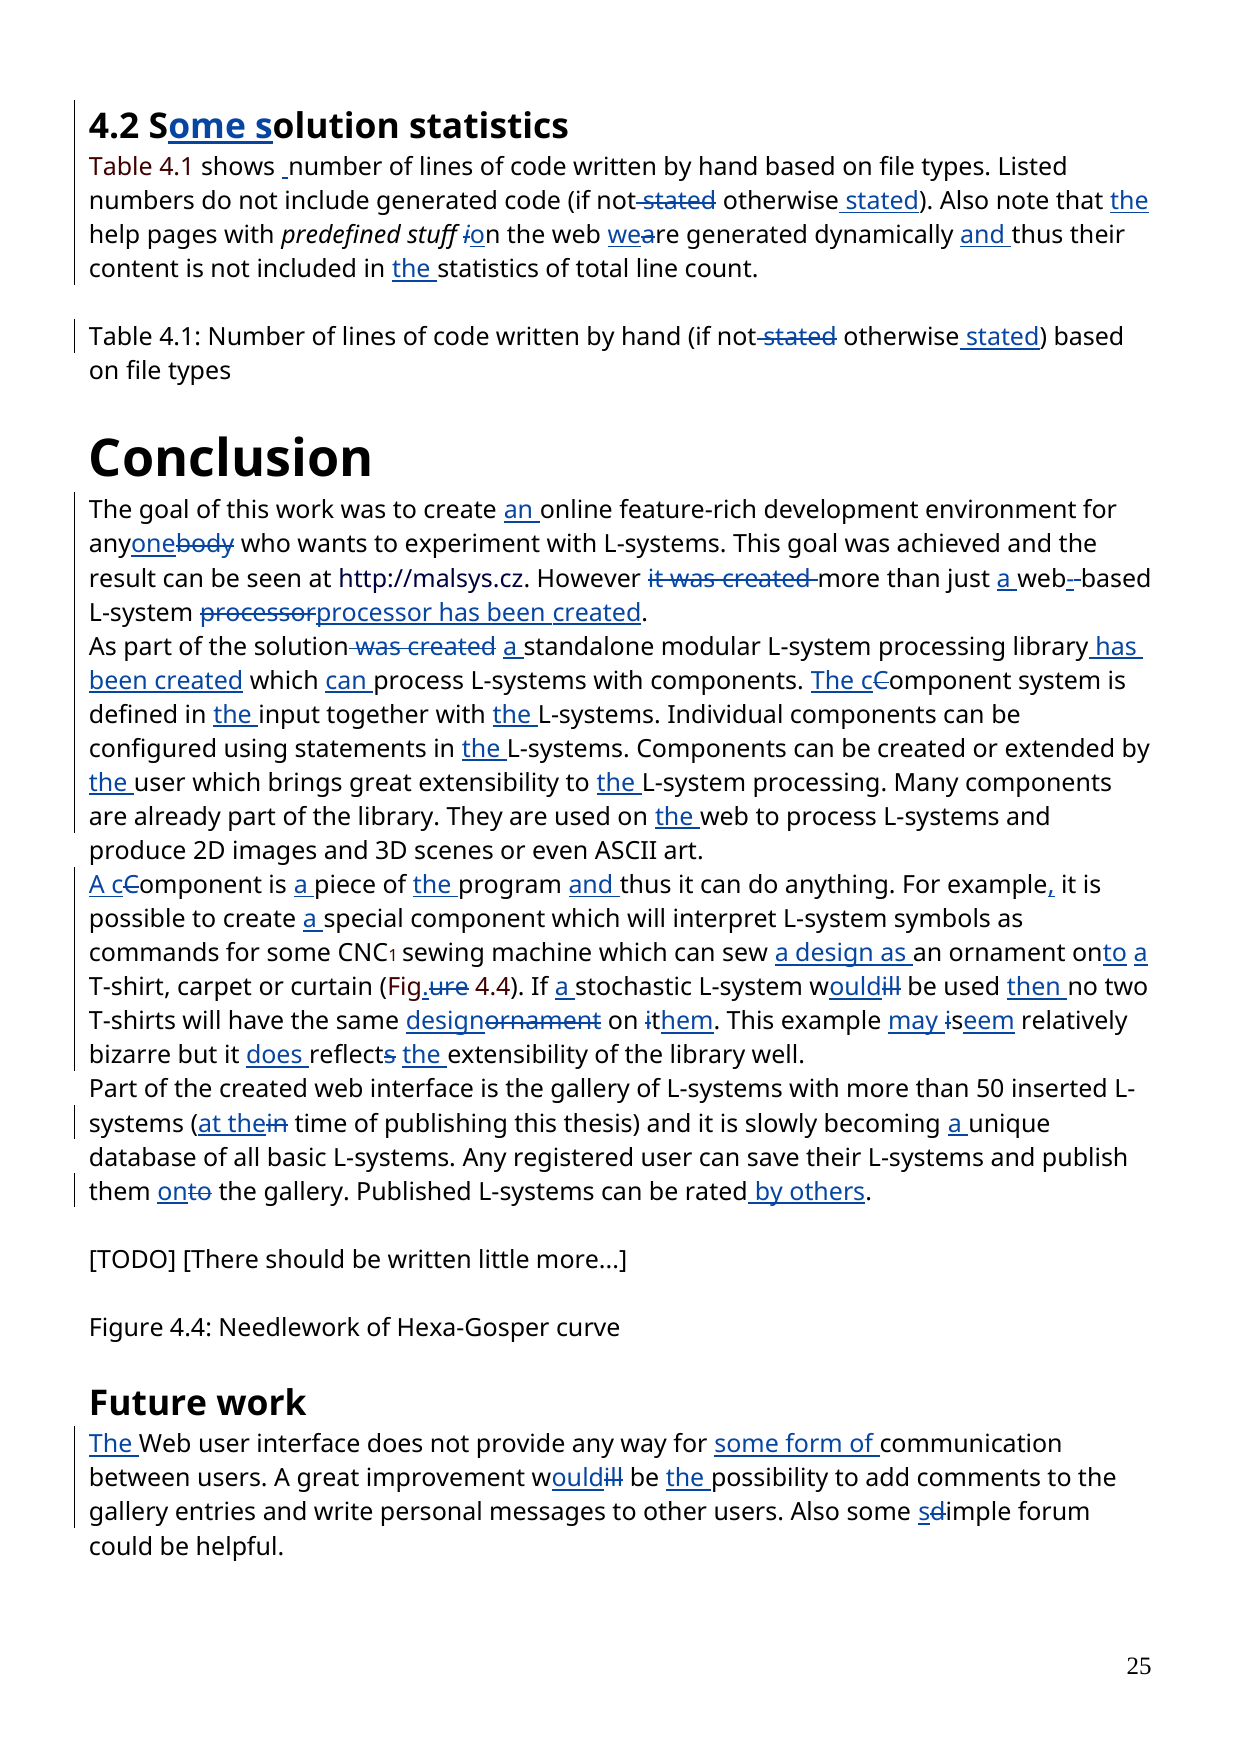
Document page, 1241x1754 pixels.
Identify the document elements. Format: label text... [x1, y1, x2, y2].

text Future work [89, 1378, 1152, 1426]
text The goal of this work was to create an online feature-rich development environment for anyone who wants to experiment with L-systems. This goal was achieved and the result can be seen at http://malsys.cz. However more than just a web-based L-system processor has been created. [89, 492, 1152, 628]
text As part of the solution a standalone modular L-system processing library has been created which can process L-systems with components. The component system is defined in the input together with the L-systems. Individual components can be configured using statements in the L-systems. Components can be created or extended by the user which brings great extensibility to the L-system processing. Many components are already part of the library. They are used on the web to process L-systems and produce 2D images and 3D scenes or even ASCII art. [89, 628, 1152, 867]
text Table 4.1: Number of lines of code written by hand (if not otherwise stated) based on file types [89, 319, 1152, 387]
text Part of the created web interface is the gallery of L-systems with more than 50 inserted L-systems (at the time of publishing this thesis) and it is slowly becoming a unique database of all basic L-systems. Any registered user can save their L-systems and publish them on the gallery. Published L-systems can be rated by others. [89, 1071, 1152, 1207]
text Figure 4.4: Needlework of Hexa-Gosper curve [89, 1309, 1152, 1344]
text A component is a piece of the program and thus it can do anything. For example, it is possible to create a special component which will interpret L-system symbols as commands for some CNC1 sewing machine which can sew a design as an ornament onto a T-shirt, carpet or curtain (Fig. 4.4). If a stochastic L-system would be used then no two T-shirts will have the same design on them. This example may seem relatively bizarre but it does reflect the extensibility of the library well. [89, 867, 1152, 1071]
text The Web user interface does not provide any way for some form of communication between users. A great improvement would be the possibility to add comments to the gallery entries and write personal messages to other users. Also some simple forum could be helpful. [89, 1426, 1152, 1562]
text Table 4.1 shows number of lines of code written by hand based on file types. Listed numbers do not include generated code (if not otherwise stated). Also note that the help pages with predefined stuff on the web were generated dynamically and thus their content is not included in the statistics of total line count. [89, 149, 1152, 285]
text 4.2 Some solution statistics [89, 100, 1152, 149]
text [TODO] [There should be written little more...] [89, 1241, 1152, 1276]
text Conclusion [89, 421, 1152, 492]
